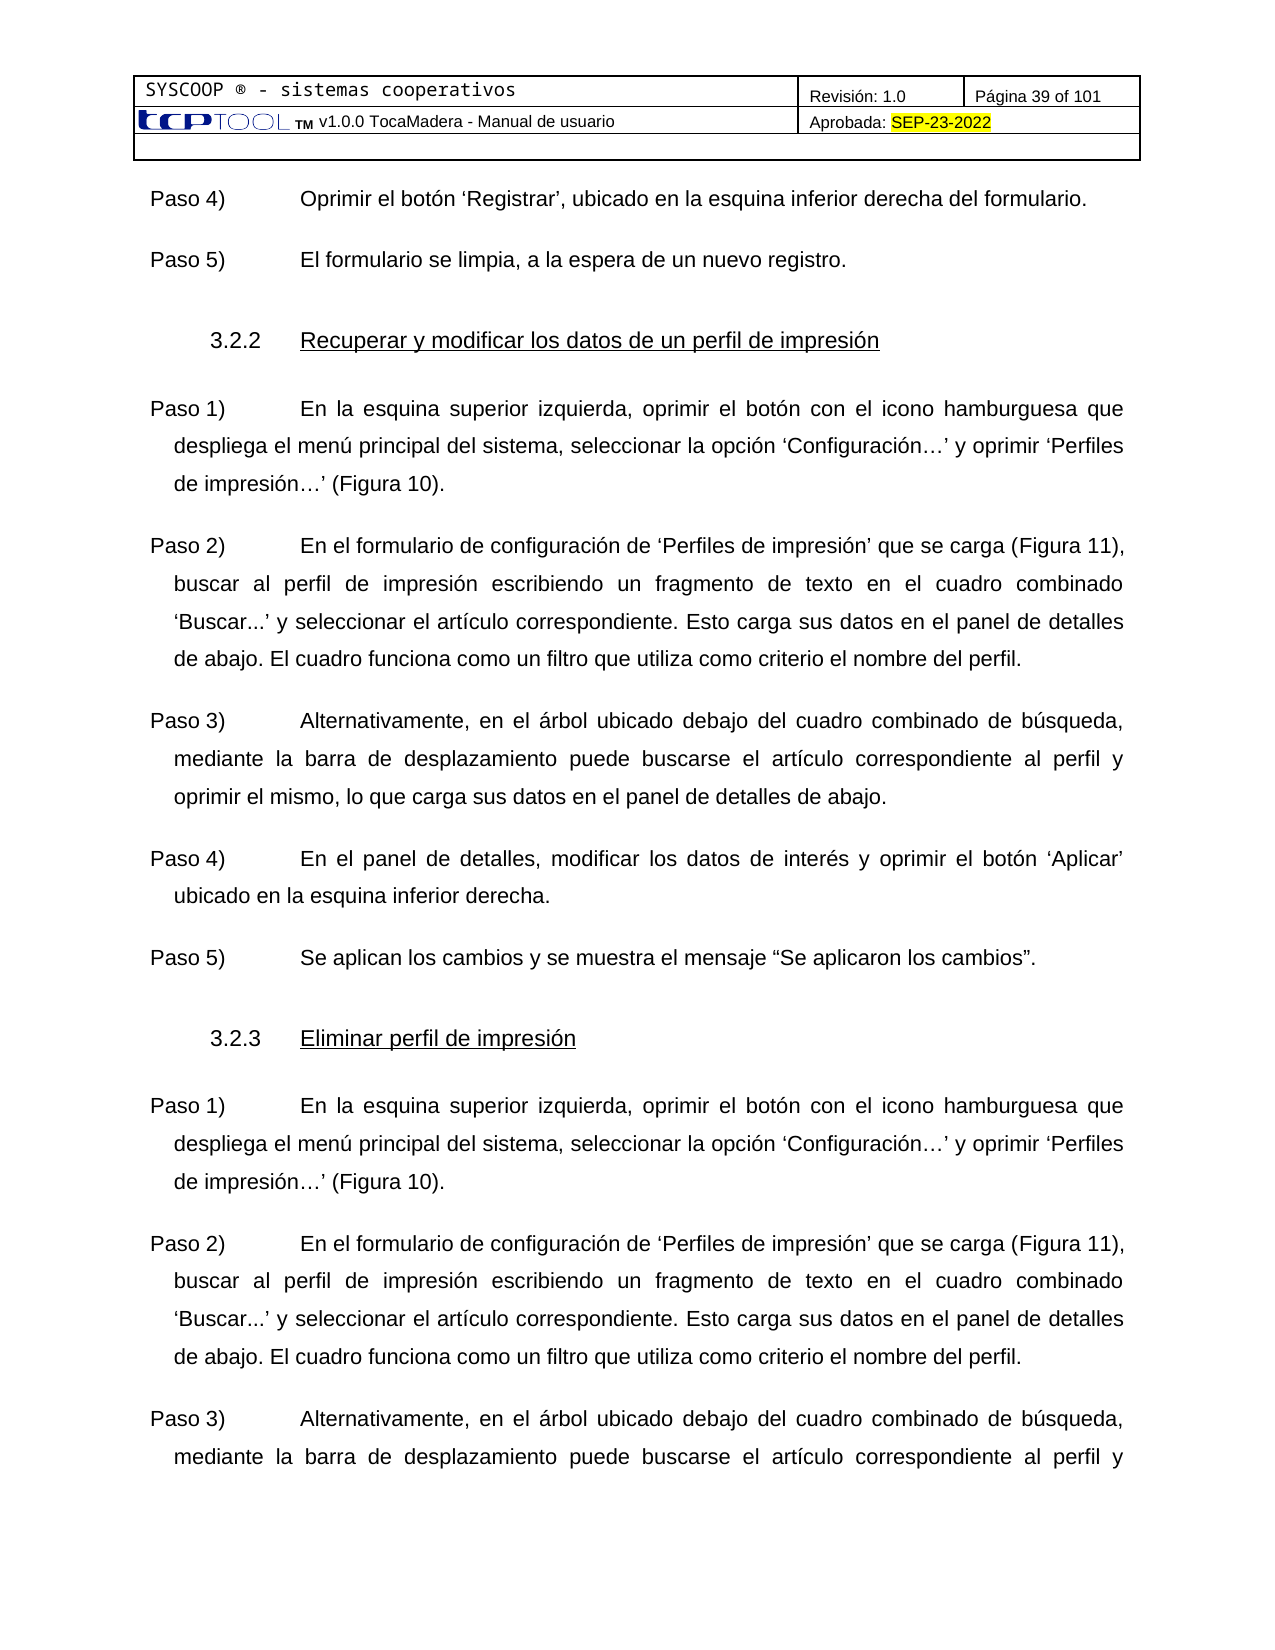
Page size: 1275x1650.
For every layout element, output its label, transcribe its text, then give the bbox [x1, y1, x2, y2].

picture [138, 110, 290, 130]
list En el formulario de configuración de ‘Perfiles de impresión’ que se carga (Figura 11), buscar al perfil de impresión escribiendo un fragmento de texto en el cuadro combinado ‘Buscar...’ y seleccionar el artículo correspondiente. Esto carga sus datos en el panel de detalles de abajo. El cuadro funciona como un filtro que utiliza como criterio el nombre del perfil. [150, 533, 1125, 672]
list El formulario se limpia, a la espera de un nuevo registro. [150, 247, 1125, 273]
subtitle Recuperar y modificar los datos de un perfil de impresión [210, 327, 1125, 353]
list En el panel de detalles, modificar los datos de interés y oprimir el botón ‘Aplicar’ ubicado en la esquina inferior derecha. [150, 846, 1125, 908]
list En la esquina superior izquierda, oprimir el botón con el icono hamburguesa que despliega el menú principal del sistema, seleccionar la opción ‘Configuración…’ y oprimir ‘Perfiles de impresión…’ (Figura 10). [150, 1093, 1125, 1194]
list Se aplican los cambios y se muestra el mensaje “Se aplicaron los cambios”. [150, 945, 1125, 970]
subtitle Eliminar perfil de impresión [210, 1025, 1125, 1051]
list En el formulario de configuración de ‘Perfiles de impresión’ que se carga (Figura 11), buscar al perfil de impresión escribiendo un fragmento de texto en el cuadro combinado ‘Buscar...’ y seleccionar el artículo correspondiente. Esto carga sus datos en el panel de detalles de abajo. El cuadro funciona como un filtro que utiliza como criterio el nombre del perfil. [150, 1231, 1125, 1369]
list Oprimir el botón ‘Registrar’, ubicado en la esquina inferior derecha del formulario. [150, 186, 1125, 211]
list En la esquina superior izquierda, oprimir el botón con el icono hamburguesa que despliega el menú principal del sistema, seleccionar la opción ‘Configuración…’ y oprimir ‘Perfiles de impresión…’ (Figura 10). [150, 396, 1125, 496]
list Alternativamente, en el árbol ubicado debajo del cuadro combinado de búsqueda, mediante la barra de desplazamiento puede buscarse el artículo correspondiente al perfil y oprimir el mismo, lo que carga sus datos en el panel de detalles de abajo. [150, 708, 1125, 809]
list Alternativamente, en el árbol ubicado debajo del cuadro combinado de búsqueda, mediante la barra de desplazamiento puede buscarse el artículo correspondiente al perfil y [150, 1406, 1125, 1469]
